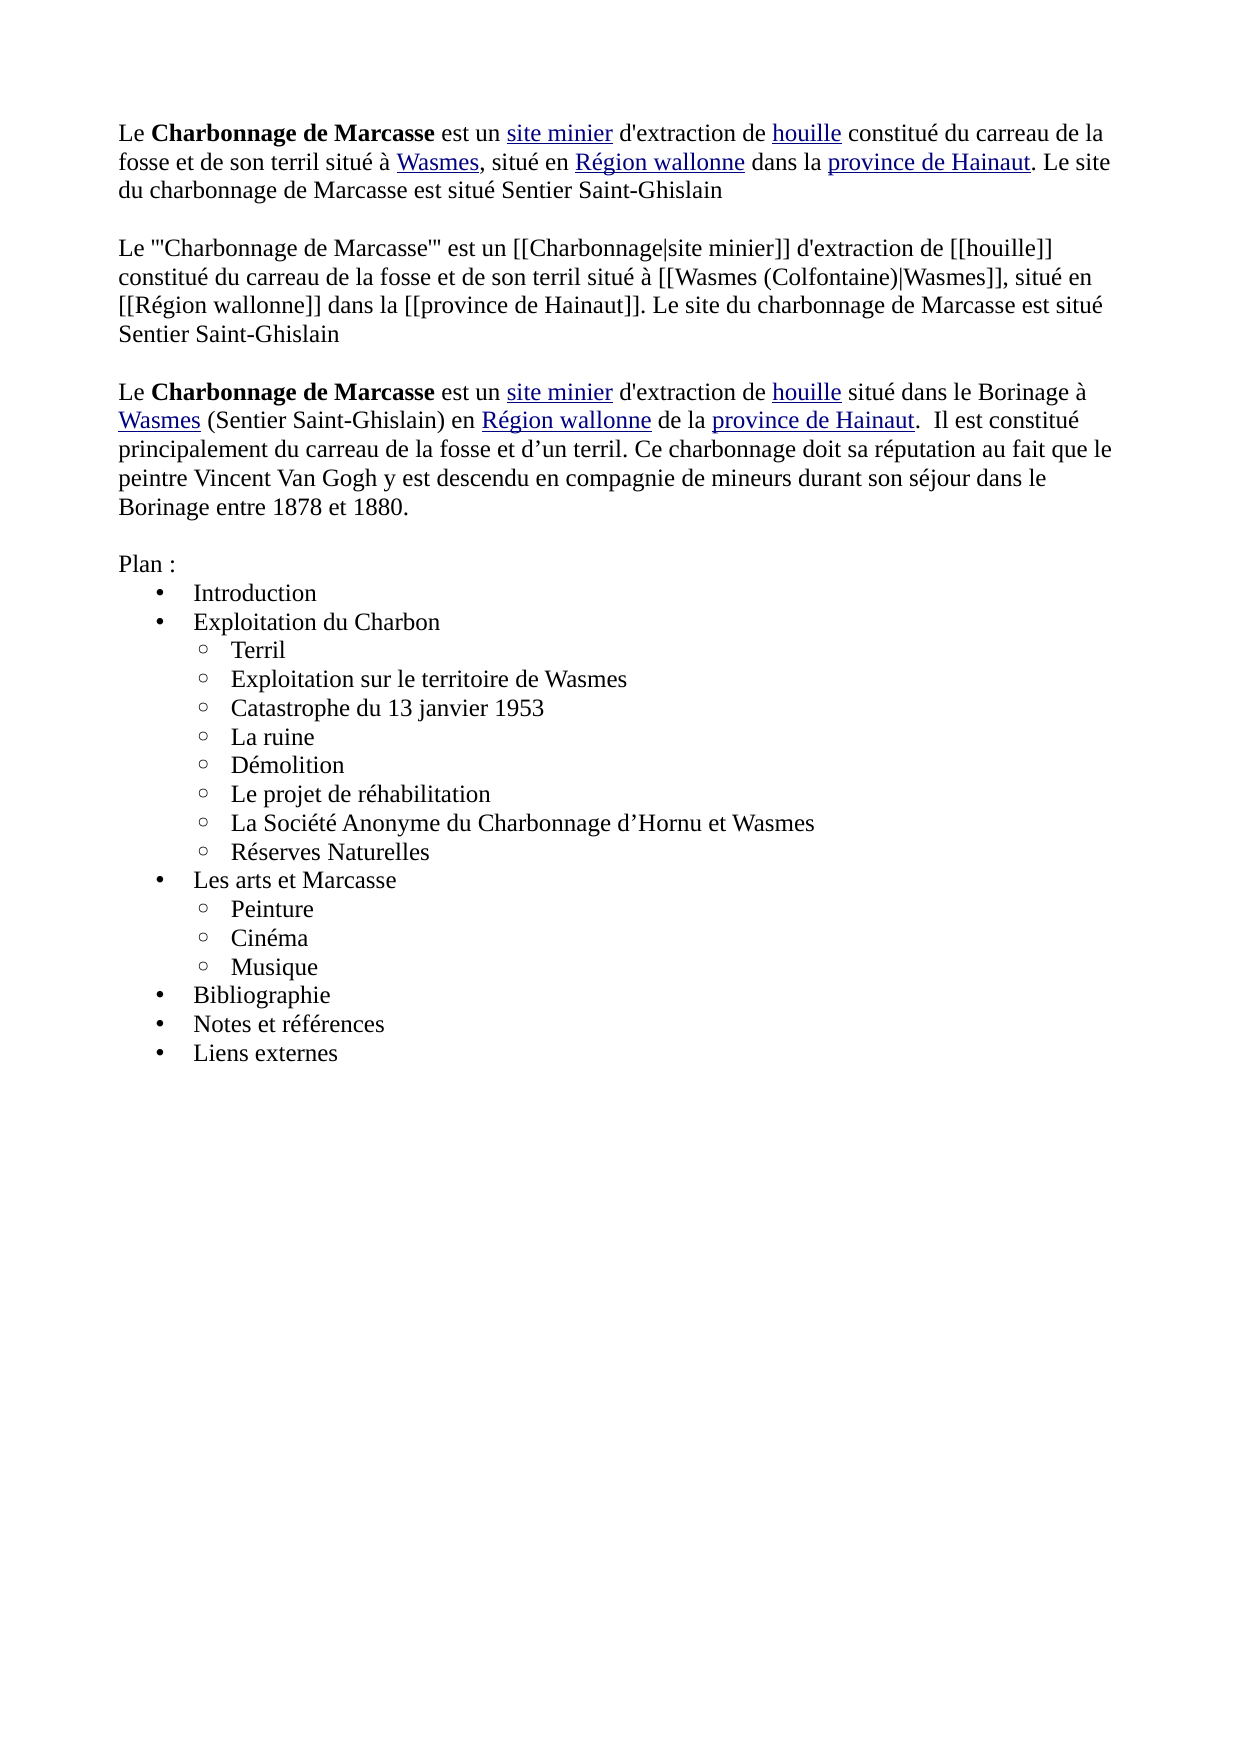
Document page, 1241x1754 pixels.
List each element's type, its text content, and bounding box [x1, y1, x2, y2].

list Cinéma [193, 923, 1122, 952]
list Peinture [193, 894, 1122, 923]
list Catastrophe du 13 janvier 1953 [193, 693, 1122, 722]
list Musique [193, 952, 1122, 981]
text Le '''Charbonnage de Marcasse''' est un [[Charbonnage|site minier]] d'extraction de [[houille]] constitué du carreau de la fosse et de son terril situé à [[Wasmes (Colfontaine)|Wasmes]], situé en [[Région wallonne]] dans la [[province de Hainaut]]. Le site du charbonnage de Marcasse est situé Sentier Saint-Ghislain [118, 233, 1122, 348]
list Bibliographie [156, 981, 1122, 1009]
text Le Charbonnage de Marcasse est un site minier d'extraction de houille constitué du carreau de la fosse et de son terril situé à Wasmes, situé en Région wallonne dans la province de Hainaut. Le site du charbonnage de Marcasse est situé Sentier Saint-Ghislain [118, 118, 1122, 204]
list Liens externes [156, 1038, 1122, 1067]
list Réserves Naturelles [193, 837, 1122, 866]
list Introduction [156, 578, 1122, 607]
list Le projet de réhabilitation [193, 779, 1122, 808]
list Démolition [193, 751, 1122, 779]
list Notes et références [156, 1009, 1122, 1038]
list Les arts et Marcasse [156, 866, 1122, 894]
text Le Charbonnage de Marcasse est un site minier d'extraction de houille situé dans le Borinage à Wasmes (Sentier Saint-Ghislain) en Région wallonne de la province de Hainaut. Il est constitué principalement du carreau de la fosse et d’un terril. Ce charbonnage doit sa réputation au fait que le peintre Vincent Van Gogh y est descendu en compagnie de mineurs durant son séjour dans le Borinage entre 1878 et 1880. [118, 377, 1122, 521]
list Exploitation sur le territoire de Wasmes [193, 664, 1122, 693]
list Exploitation du Charbon [156, 607, 1122, 636]
text Plan : [118, 549, 1122, 578]
list La Société Anonyme du Charbonnage d’Hornu et Wasmes [193, 808, 1122, 837]
list La ruine [193, 722, 1122, 751]
list Terril [193, 636, 1122, 664]
